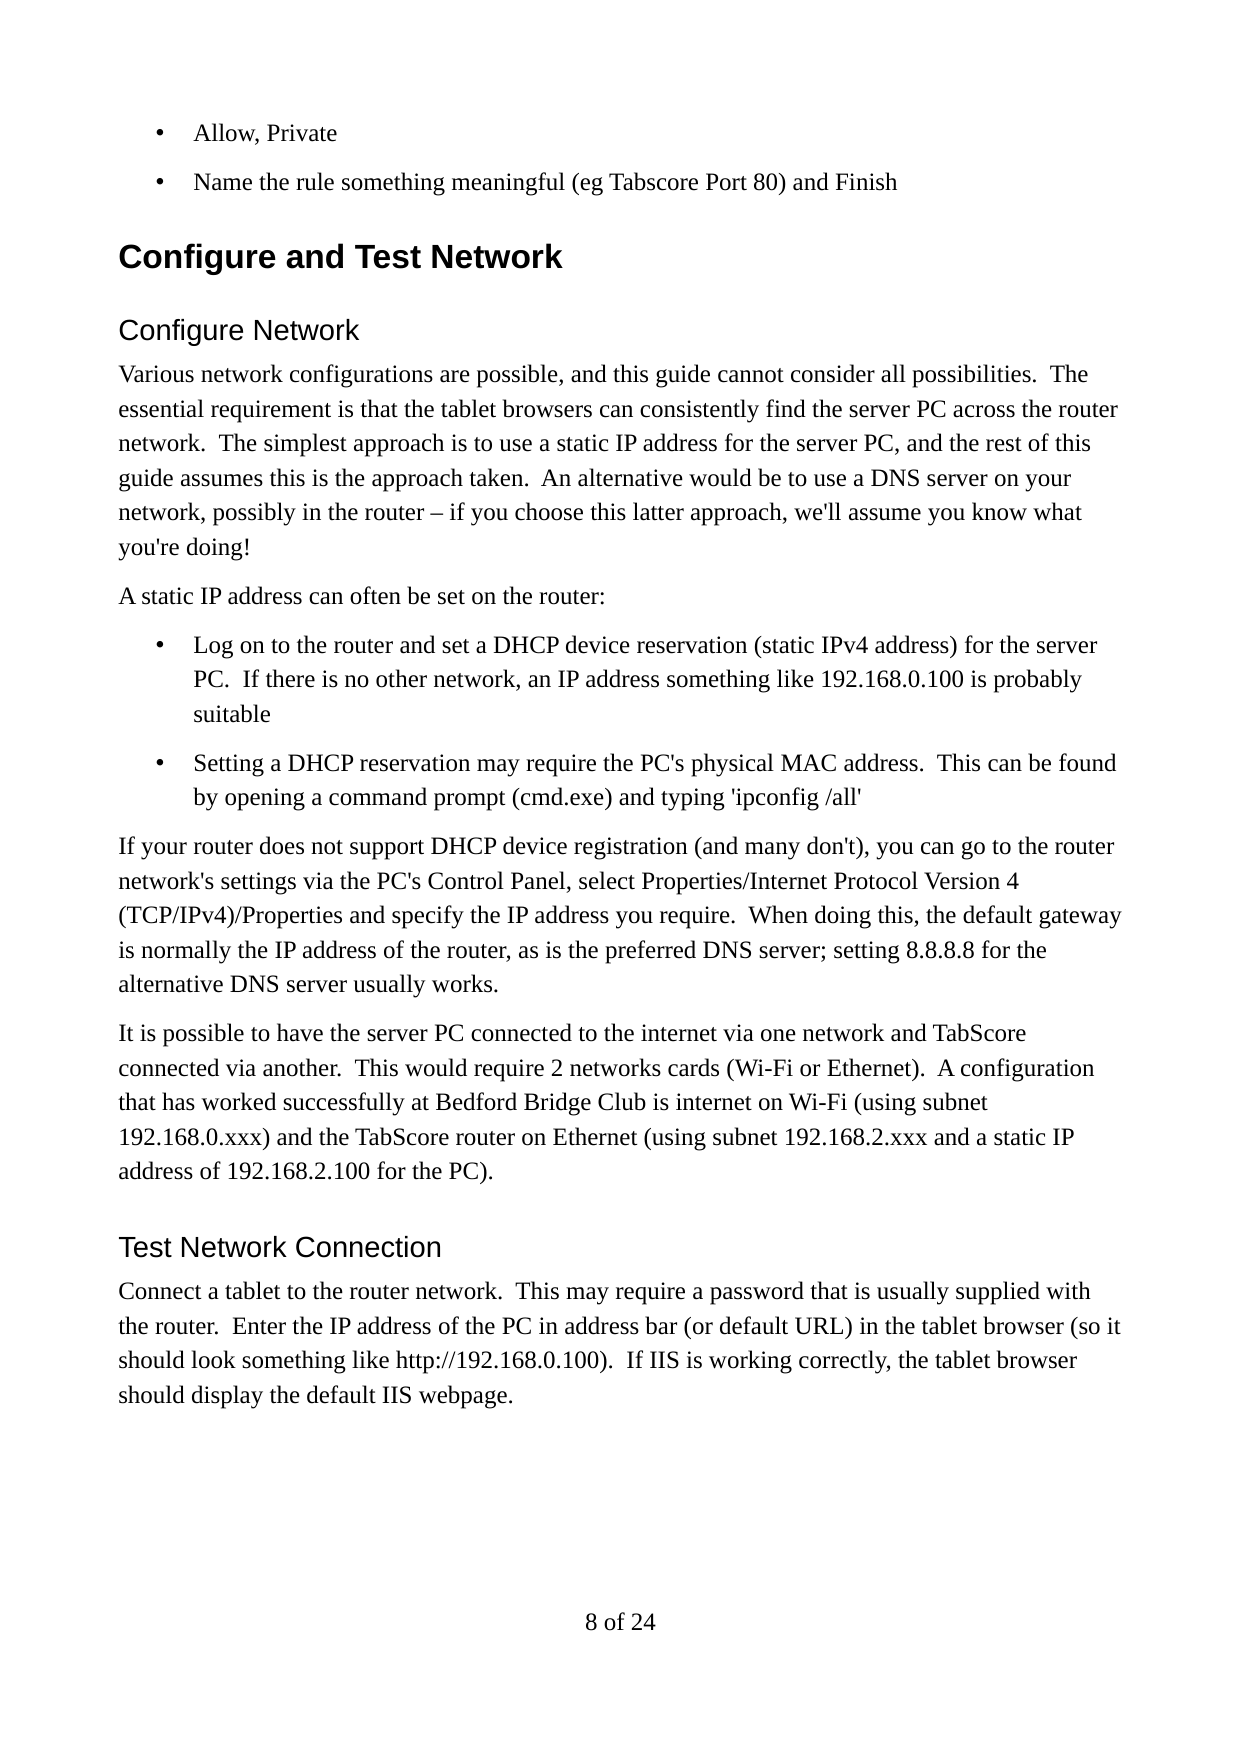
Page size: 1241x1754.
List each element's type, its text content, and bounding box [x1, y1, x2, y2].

text It is possible to have the server PC connected to the internet via one network and TabScore connected via another. This would require 2 networks cards (Wi-Fi or Ethernet). A configuration that has worked successfully at Bedford Bridge Club is internet on Wi-Fi (using subnet 192.168.0.xxx) and the TabScore router on Ethernet (using subnet 192.168.2.xxx and a static IP address of 192.168.2.100 for the PC). [118, 1018, 1122, 1185]
list Log on to the router and set a DHCP device reservation (static IPv4 address) for the server PC. If there is no other network, an IP address something like 192.168.0.100 is probably suitable [156, 630, 1122, 727]
list Allow, Private [156, 118, 1122, 147]
subtitle Test Network Connection [118, 1230, 1122, 1264]
list Setting a DHCP reservation may require the PC's physical MAC address. This can be found by opening a command prompt (cmd.exe) and typing 'ipconfig /all' [156, 748, 1122, 811]
text Various network configurations are possible, and this guide cannot consider all possibilities. The essential requirement is that the tablet browsers can consistently find the server PC across the router network. The simplest approach is to use a static IP address for the server PC, and the rest of this guide assumes this is the approach taken. An alternative would be to use a DNS server on your network, possibly in the router – if you choose this latter approach, we'll assume you know what you're doing! [118, 359, 1122, 560]
text A static IP address can often be set on the router: [118, 581, 1122, 609]
text Connect a tablet to the router network. This may require a password that is usually supplied with the router. Enter the IP address of the PC in address bar (or default URL) in the tablet browser (so it should look something like http://192.168.0.100). If IIS is working correctly, the tablet browser should display the default IIS webpage. [118, 1276, 1122, 1408]
subtitle Configure Network [118, 313, 1122, 347]
subtitle Configure and Test Network [118, 237, 1122, 276]
text If your router does not support DHCP device registration (and many don't), you can go to the router network's settings via the PC's Control Panel, select Properties/Internet Protocol Version 4 (TCP/IPv4)/Properties and specify the IP address you require. When doing this, the default gateway is normally the IP address of the router, as is the preferred DNS server; setting 8.8.8.8 for the alternative DNS server usually works. [118, 831, 1122, 998]
list Name the rule something meaningful (eg Tabscore Port 80) and Finish [156, 167, 1122, 196]
